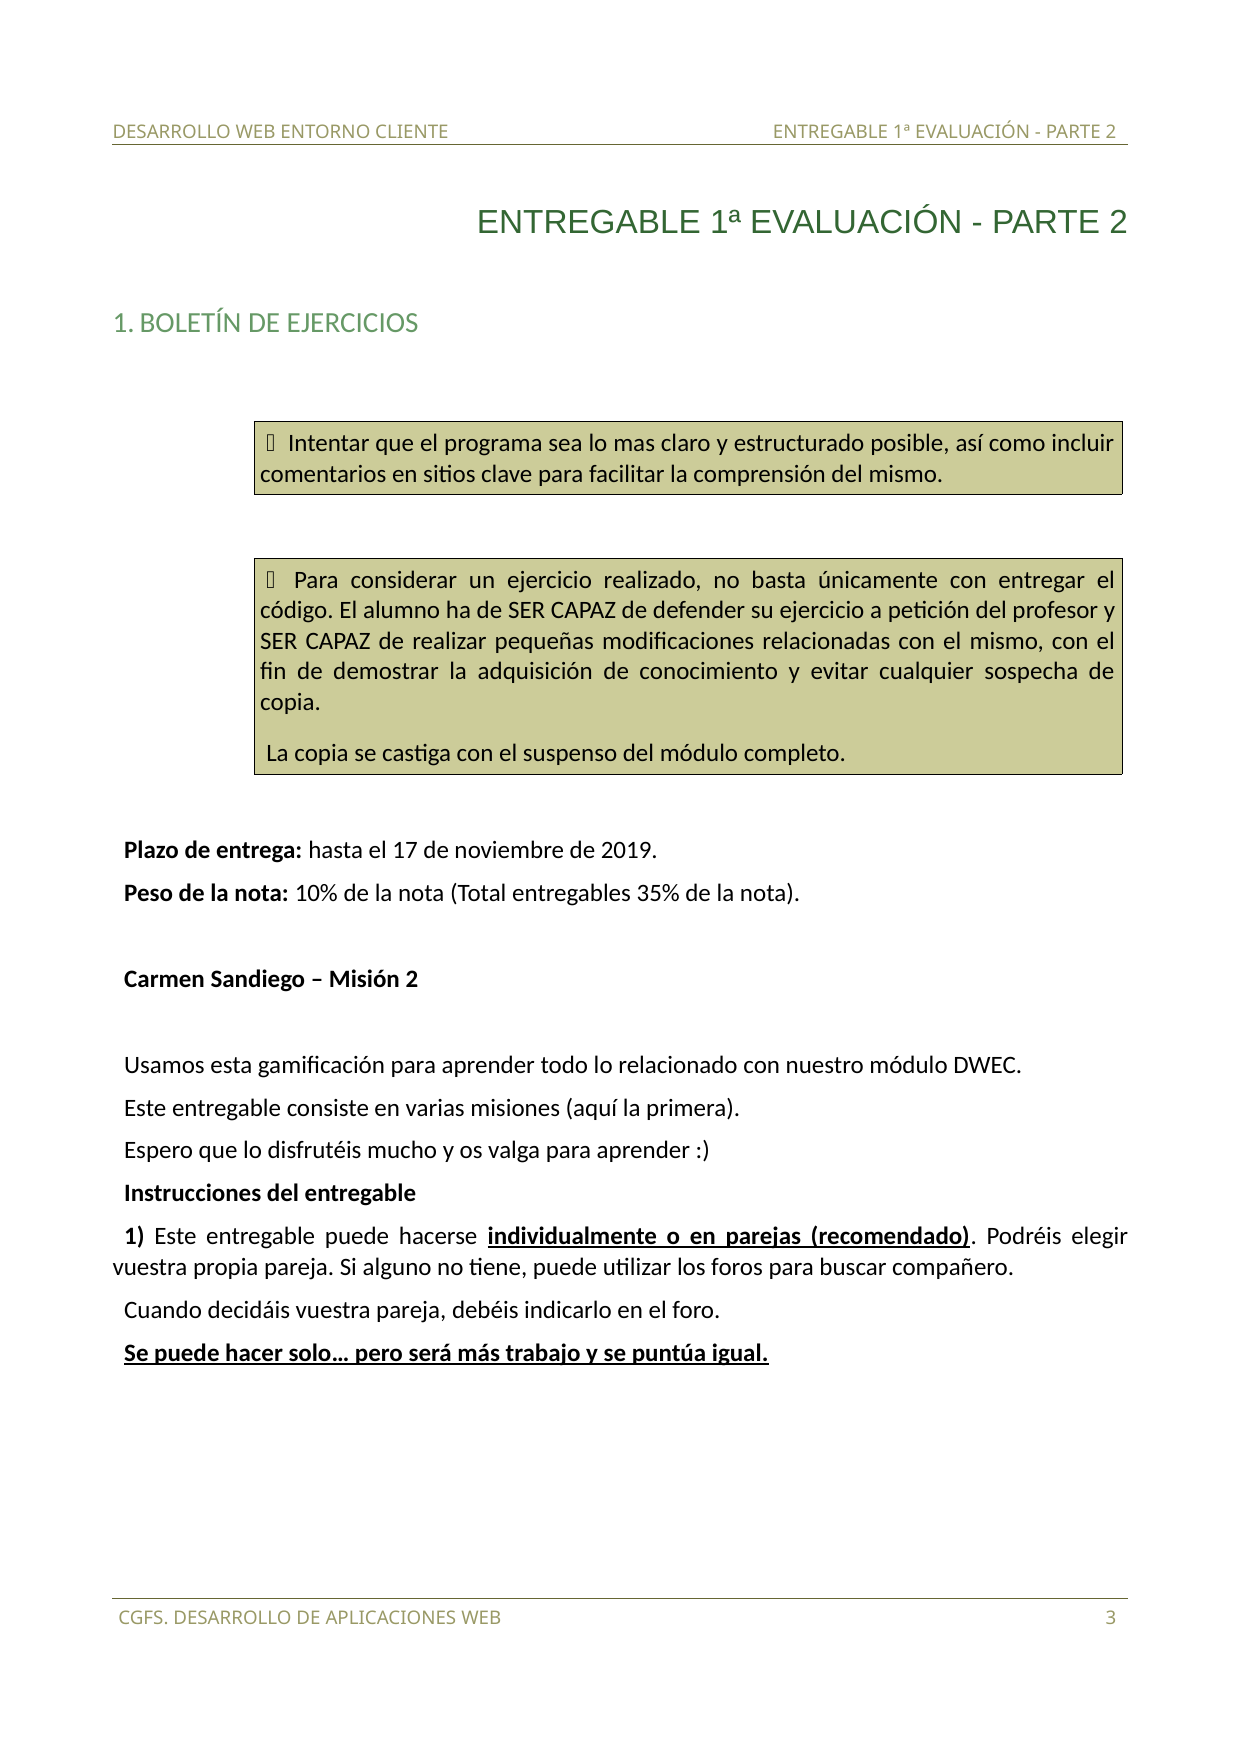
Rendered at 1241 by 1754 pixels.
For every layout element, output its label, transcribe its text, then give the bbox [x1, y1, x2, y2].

text  Intentar que el programa sea lo mas claro y estructurado posible, así como incluir comentarios en sitios clave para facilitar la comprensión del mismo. [255, 422, 1122, 494]
text 1) Este entregable puede hacerse individualmente o en parejas (recomendado). Podréis elegir vuestra propia pareja. Si alguno no tiene, puede utilizar los foros para buscar compañero. [112, 1221, 1128, 1282]
text Entregable 1ª Evaluación - Parte 2 [112, 202, 1128, 240]
text Espero que lo disfrutéis mucho y os valga para aprender :) [112, 1135, 1128, 1165]
text Carmen Sandiego – Misión 2 [112, 963, 1128, 993]
text Este entregable consiste en varias misiones (aquí la primera). [112, 1092, 1128, 1122]
text Plazo de entrega: hasta el 17 de noviembre de 2019. [112, 834, 1128, 865]
text Usamos esta gamificación para aprender todo lo relacionado con nuestro módulo DWEC. [112, 1049, 1128, 1079]
subtitle Boletín de ejercicios [112, 304, 1128, 339]
text Cuando decidáis vuestra pareja, debéis indicarlo en el foro. [112, 1294, 1128, 1324]
text Instrucciones del entregable [112, 1178, 1128, 1208]
text Peso de la nota: 10% de la nota (Total entregables 35% de la nota). [112, 877, 1128, 908]
text  Para considerar un ejercicio realizado, no basta únicamente con entregar el código. El alumno ha de SER CAPAZ de defender su ejercicio a petición del profesor y SER CAPAZ de realizar pequeñas modificaciones relacionadas con el mismo, con el fin de demostrar la adquisición de conocimiento y evitar cualquier sospecha de copia. [255, 559, 1122, 716]
text Se puede hacer solo… pero será más trabajo y se puntúa igual. [112, 1337, 1128, 1367]
text La copia se castiga con el suspenso del módulo completo. [255, 731, 1122, 774]
